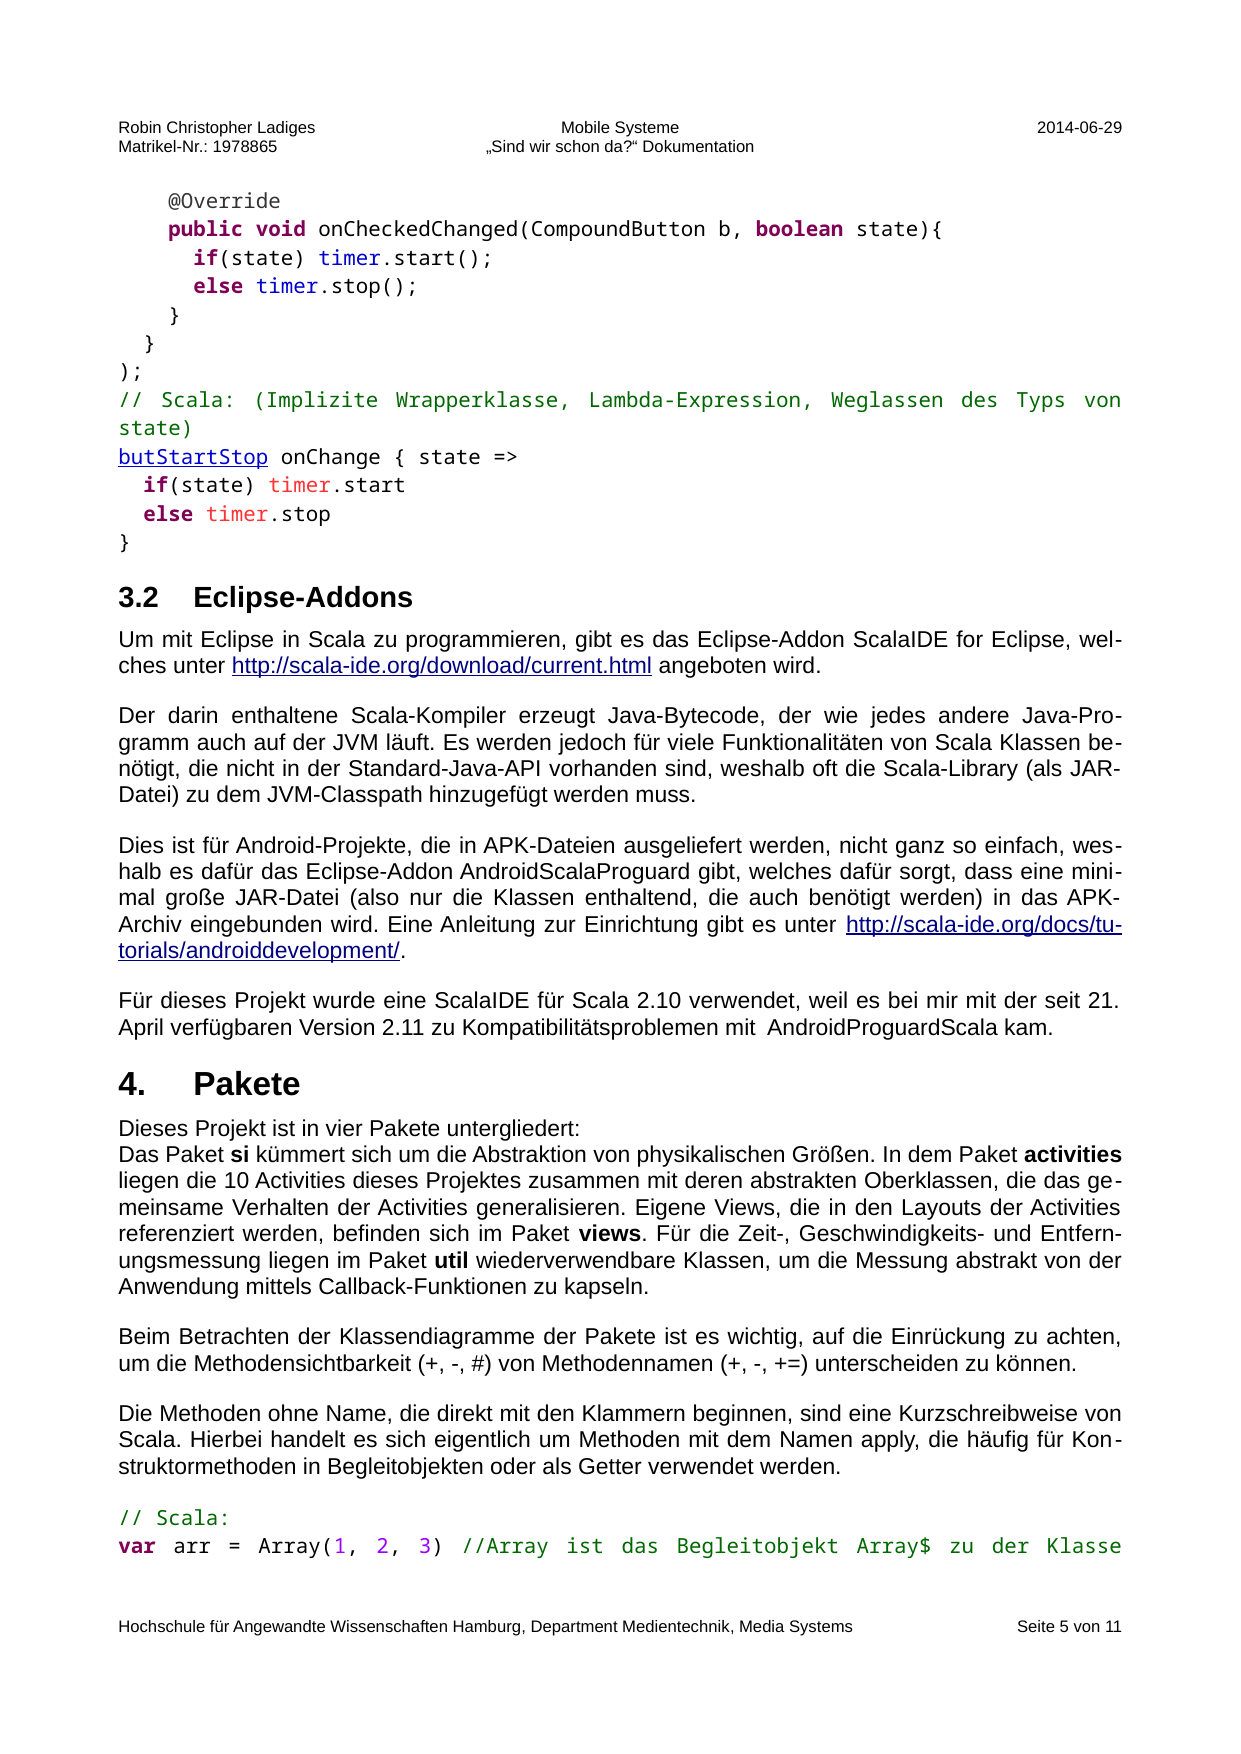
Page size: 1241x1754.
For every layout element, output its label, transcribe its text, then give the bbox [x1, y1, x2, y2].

subtitle 4. Pakete [118, 1064, 1122, 1102]
text Beim Betrachten der Klassendiagramme der Pakete ist es wichtig, auf die Einrückung zu achten, um die Methodensichtbarkeit (+, -, #) von Methodennamen (+, -, +=) unterscheiden zu können. [118, 1323, 1122, 1376]
text Für dieses Projekt wurde eine ScalaIDE für Scala 2.10 verwendet, weil es bei mir mit der seit 21. April verfügbaren Version 2.11 zu Kompatibilitätsproblemen mit AndroidProguardScala kam. [118, 987, 1122, 1040]
text butStartStop onChange { state => [118, 442, 1122, 470]
text if(state) timer.start(); [118, 243, 1122, 271]
text Dieses Projekt ist in vier Pakete untergliedert: [118, 1115, 1122, 1141]
text Die Methoden ohne Name, die direkt mit den Klammern beginnen, sind eine Kurzschreibweise von Scala. Hierbei handelt es sich eigentlich um Methoden mit dem Namen apply, die häufig für Kon­struktormethoden in Begleitobjekten oder als Getter verwendet werden. [118, 1400, 1122, 1479]
text public void onCheckedChanged(CompoundButton b, boolean state){ [118, 214, 1122, 243]
text Das Paket si kümmert sich um die Abstraktion von physikalischen Größen. In dem Paket activities liegen die 10 Activities dieses Projektes zusammen mit deren abstrakten Oberklassen, die das ge­meinsame Verhalten der Activities generalisieren. Eigene Views, die in den Layouts der Activities re­ferenziert werden, befinden sich im Paket views. Für die Zeit-, Geschwindigkeits- und Ent­fern­ungs­messung liegen im Paket util wiederverwendbare Klassen, um die Messung abstrakt von der Anwendung mittels Callback-Funktionen zu kapseln. [118, 1141, 1122, 1299]
text var arr = Array(1, 2, 3) //Array ist das Begleitobjekt Array$ zu der Klasse [118, 1531, 1122, 1560]
text // Scala: (Implizite Wrapperklasse, Lambda-Expression, Weglassen des Typs von state) [118, 385, 1122, 442]
text // Scala: [118, 1503, 1122, 1531]
text ); [118, 357, 1122, 385]
text } [118, 328, 1122, 357]
text if(state) timer.start [118, 470, 1122, 499]
text @Override [118, 186, 1122, 214]
subtitle 3.2 Eclipse-Addons [118, 579, 1122, 613]
text else timer.stop [118, 499, 1122, 527]
text else timer.stop(); [118, 271, 1122, 300]
text } [118, 300, 1122, 328]
text Dies ist für Android-Projekte, die in APK-Dateien ausgeliefert werden, nicht ganz so einfach, wes­halb es dafür das Eclipse-Addon AndroidScalaProguard gibt, welches dafür sorgt, dass eine mini­mal große JAR-Datei (also nur die Klassen enthaltend, die auch benötigt werden) in das APK-Archiv eingebunden wird. Eine Anleitung zur Einrichtung gibt es unter http://scala-ide.org/docs/tu­torials/androiddevelopment/. [118, 832, 1122, 963]
text Um mit Eclipse in Scala zu programmieren, gibt es das Eclipse-Addon ScalaIDE for Eclipse, wel­ches unter http://scala-ide.org/download/current.html angeboten wird. [118, 626, 1122, 678]
text Der darin enthaltene Scala-Kompiler erzeugt Java-Bytecode, der wie jedes andere Java-Pro­gramm auch auf der JVM läuft. Es werden jedoch für viele Funktionalitäten von Scala Klassen be­nötigt, die nicht in der Standard-Java-API vorhanden sind, weshalb oft die Scala-Library (als JAR-Datei) zu dem JVM-Class­path hinzugefügt werden muss. [118, 702, 1122, 808]
text } [118, 527, 1122, 556]
